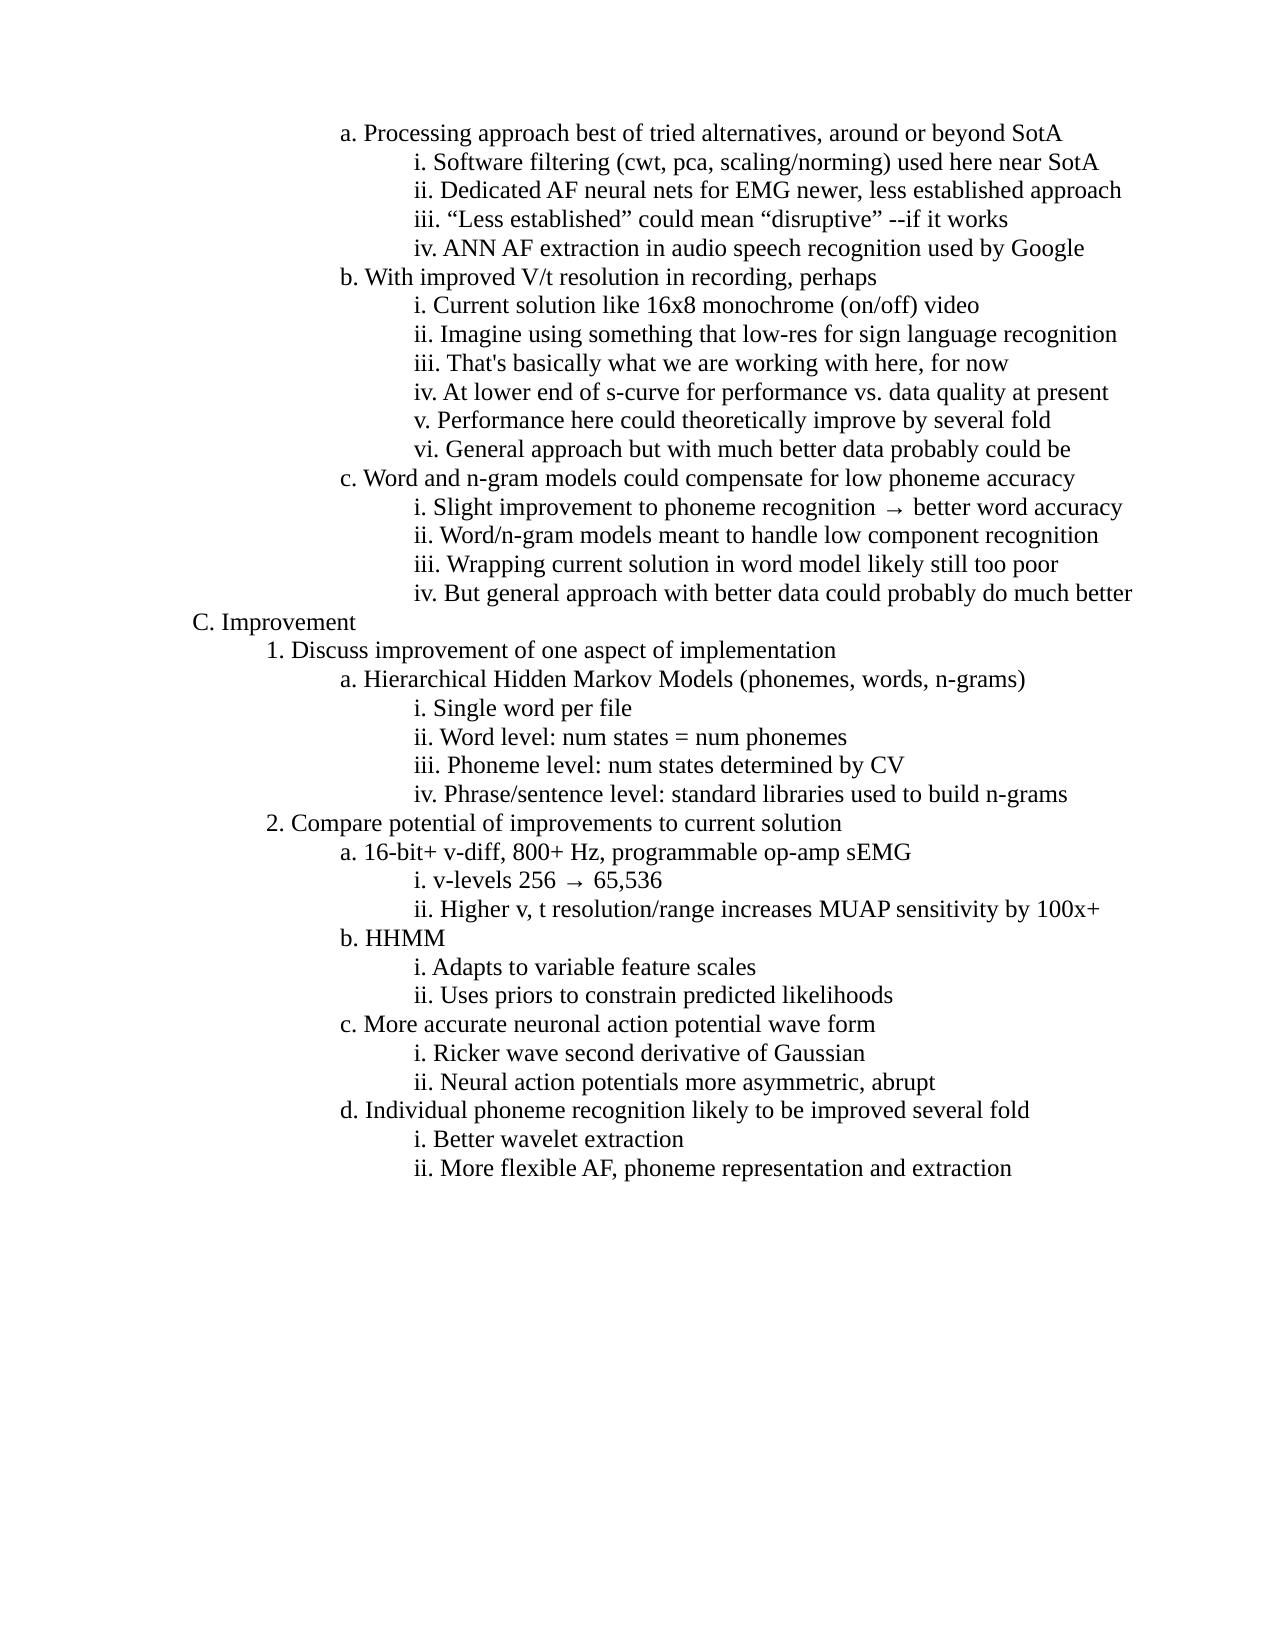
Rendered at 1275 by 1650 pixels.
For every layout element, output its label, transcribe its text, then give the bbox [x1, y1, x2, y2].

text iv. But general approach with better data could probably do much better [118, 578, 1157, 607]
text b. HHMM [118, 923, 1157, 952]
text i. Slight improvement to phoneme recognition → better word accuracy [118, 492, 1157, 521]
text i. Adapts to variable feature scales [118, 952, 1157, 981]
text d. Individual phoneme recognition likely to be improved several fold [118, 1096, 1157, 1124]
text i. Better wavelet extraction [118, 1124, 1157, 1153]
text ii. Word level: num states = num phonemes [118, 722, 1157, 751]
text 2. Compare potential of improvements to current solution [118, 808, 1157, 837]
text iv. Phrase/sentence level: standard libraries used to build n-grams [118, 779, 1157, 808]
text vi. General approach but with much better data probably could be [118, 434, 1157, 463]
text ii. More flexible AF, phoneme representation and extraction [118, 1153, 1157, 1182]
text i. Software filtering (cwt, pca, scaling/norming) used here near SotA [118, 147, 1157, 176]
text iii. “Less established” could mean “disruptive” --if it works [118, 204, 1157, 233]
text ii. Neural action potentials more asymmetric, abrupt [118, 1067, 1157, 1096]
text iii. That's basically what we are working with here, for now [118, 348, 1157, 377]
text C. Improvement [118, 607, 1157, 636]
text iii. Phoneme level: num states determined by CV [118, 751, 1157, 779]
text a. Hierarchical Hidden Markov Models (phonemes, words, n-grams) [118, 664, 1157, 693]
text a. Processing approach best of tried alternatives, around or beyond SotA [118, 118, 1157, 147]
text b. With improved V/t resolution in recording, perhaps [118, 262, 1157, 291]
text i. Ricker wave second derivative of Gaussian [118, 1038, 1157, 1067]
text iv. ANN AF extraction in audio speech recognition used by Google [118, 233, 1157, 262]
text i. Single word per file [118, 693, 1157, 722]
text i. v-levels 256 → 65,536 [118, 866, 1157, 894]
text ii. Word/n-gram models meant to handle low component recognition [118, 521, 1157, 549]
text ii. Higher v, t resolution/range increases MUAP sensitivity by 100x+ [118, 894, 1157, 923]
text c. More accurate neuronal action potential wave form [118, 1009, 1157, 1038]
text a. 16-bit+ v-diff, 800+ Hz, programmable op-amp sEMG [118, 837, 1157, 866]
text ii. Imagine using something that low-res for sign language recognition [118, 319, 1157, 348]
text ii. Uses priors to constrain predicted likelihoods [118, 981, 1157, 1009]
text v. Performance here could theoretically improve by several fold [118, 406, 1157, 434]
text c. Word and n-gram models could compensate for low phoneme accuracy [118, 463, 1157, 492]
text iii. Wrapping current solution in word model likely still too poor [118, 549, 1157, 578]
text 1. Discuss improvement of one aspect of implementation [118, 636, 1157, 664]
text iv. At lower end of s-curve for performance vs. data quality at present [118, 377, 1157, 406]
text ii. Dedicated AF neural nets for EMG newer, less established approach [118, 176, 1157, 204]
text i. Current solution like 16x8 monochrome (on/off) video [118, 291, 1157, 319]
